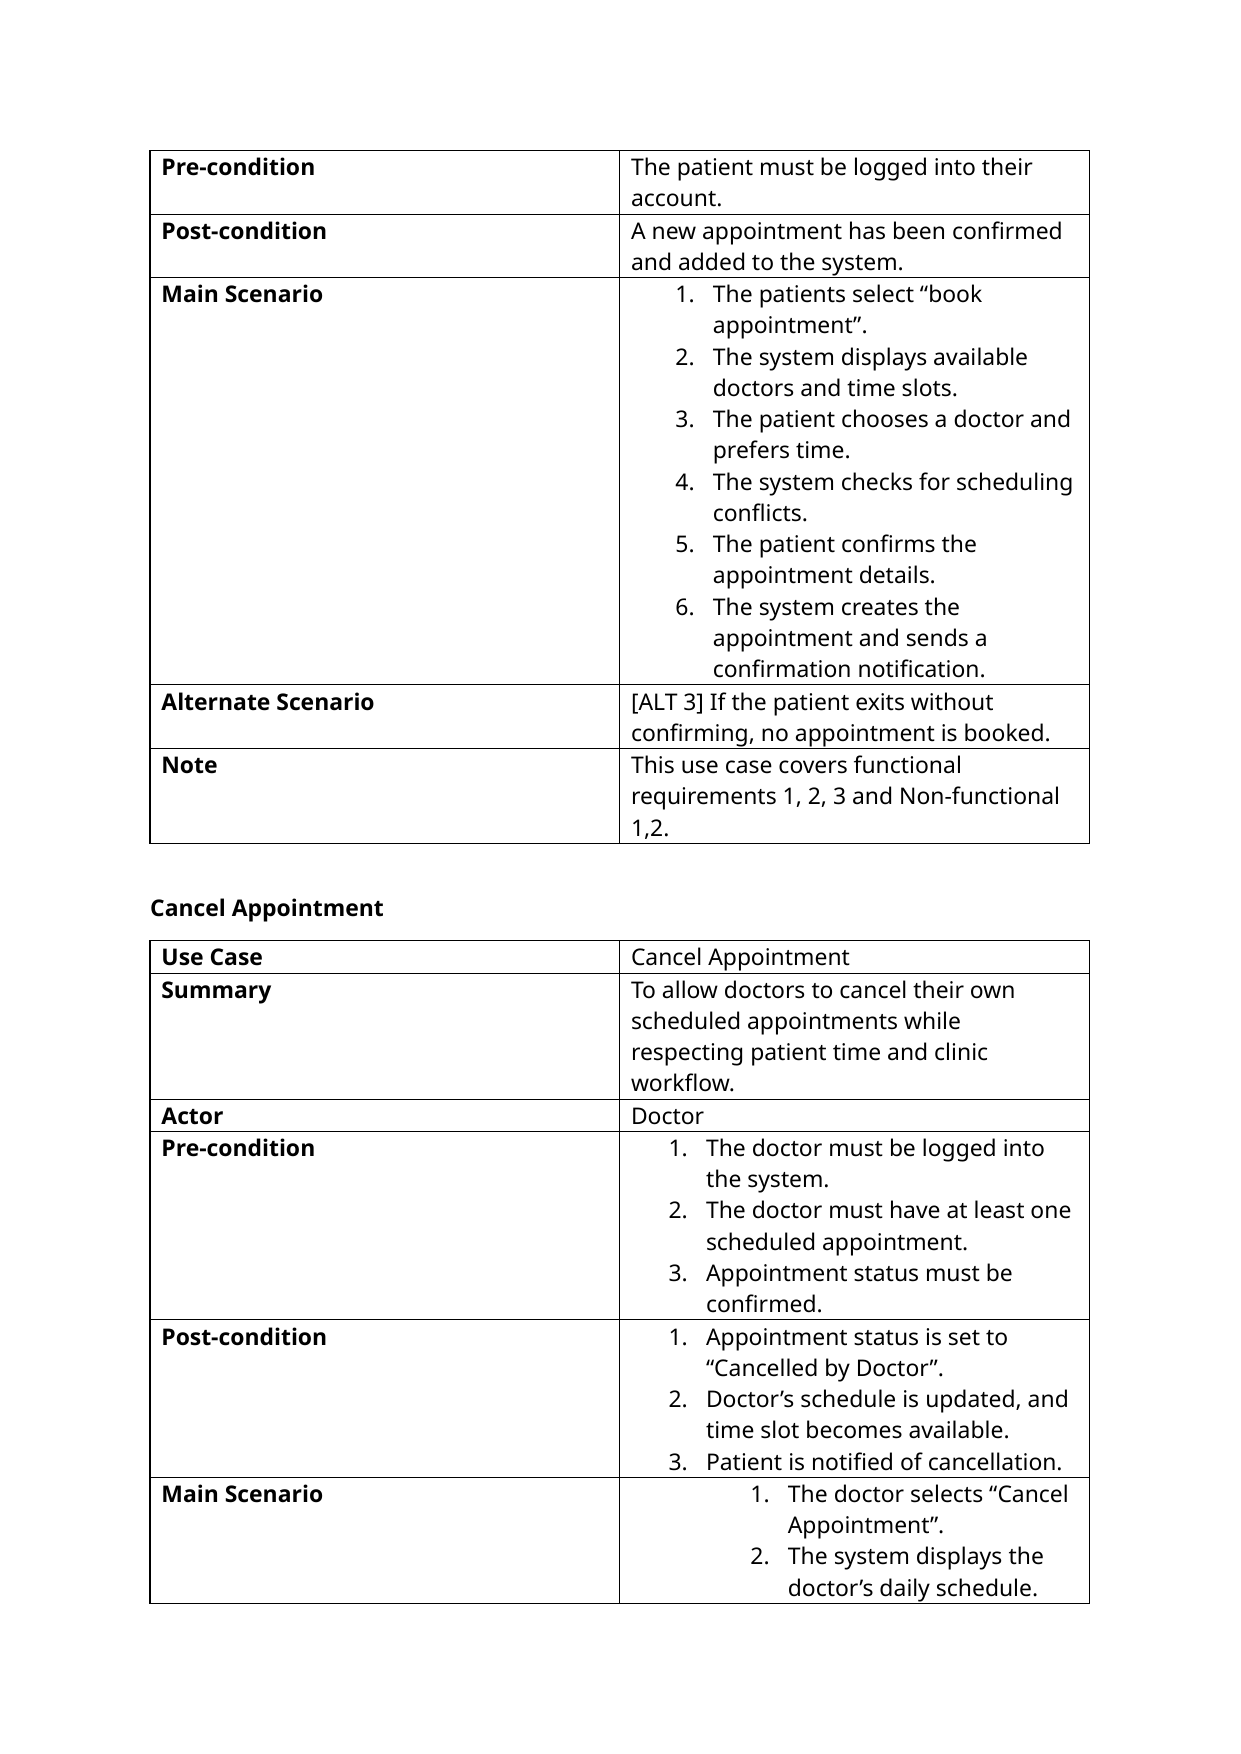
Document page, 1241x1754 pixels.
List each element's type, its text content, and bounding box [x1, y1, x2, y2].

table_cell The patient must be logged into their account. [620, 151, 1089, 213]
table_cell Post-condition [151, 1320, 619, 1477]
table_cell Pre-condition [151, 151, 619, 213]
table_cell [ALT 3] If the patient exits without confirming, no appointment is booked. [620, 685, 1089, 748]
table_cell The doctor must be logged into the system. The doctor must have at least one scheduled appointment. Appointment status must be confirmed. [620, 1132, 1089, 1319]
table_cell Doctor [620, 1100, 1089, 1131]
table_header Use Case [151, 941, 619, 972]
table_cell Alternate Scenario [151, 685, 619, 748]
table_cell To allow doctors to cancel their own scheduled appointments while respecting patient time and clinic workflow. [620, 974, 1089, 1098]
table_cell A new appointment has been confirmed and added to the system. [620, 215, 1089, 277]
table_cell Main Scenario [151, 1478, 619, 1603]
table_cell Main Scenario [151, 278, 619, 684]
table_cell Actor [151, 1100, 619, 1131]
table_header Cancel Appointment [620, 941, 1089, 972]
table_cell Note [151, 749, 619, 843]
table_cell The doctor selects “Cancel Appointment”. The system displays the doctor’s daily schedule. The doctors selects the appointment to cancel. The system displays the appointment details with a “Cancel” option. The doctor selects “Cancel Appointment”. The system prompts for cancellation reason. The system validates the cancellation. The system updates the appointment status to “Cancelled by Doctor”. The system makes the time slot available for other appointments. The system triggers notifications to staff member. The system displays confirmation to doctor. [620, 1478, 1089, 1603]
table_cell The patients select “book appointment”. The system displays available doctors and time slots. The patient chooses a doctor and prefers time. The system checks for scheduling conflicts. The patient confirms the appointment details. The system creates the appointment and sends a confirmation notification. [620, 278, 1089, 684]
text Cancel Appointment [150, 892, 1090, 923]
table_cell Appointment status is set to “Cancelled by Doctor”. Doctor’s schedule is updated, and time slot becomes available. Patient is notified of cancellation. [620, 1320, 1089, 1477]
table_cell Pre-condition [151, 1132, 619, 1319]
table_cell This use case covers functional requirements 1, 2, 3 and Non-functional 1,2. [620, 749, 1089, 843]
table_cell Post-condition [151, 215, 619, 277]
table_cell Summary [151, 974, 619, 1098]
